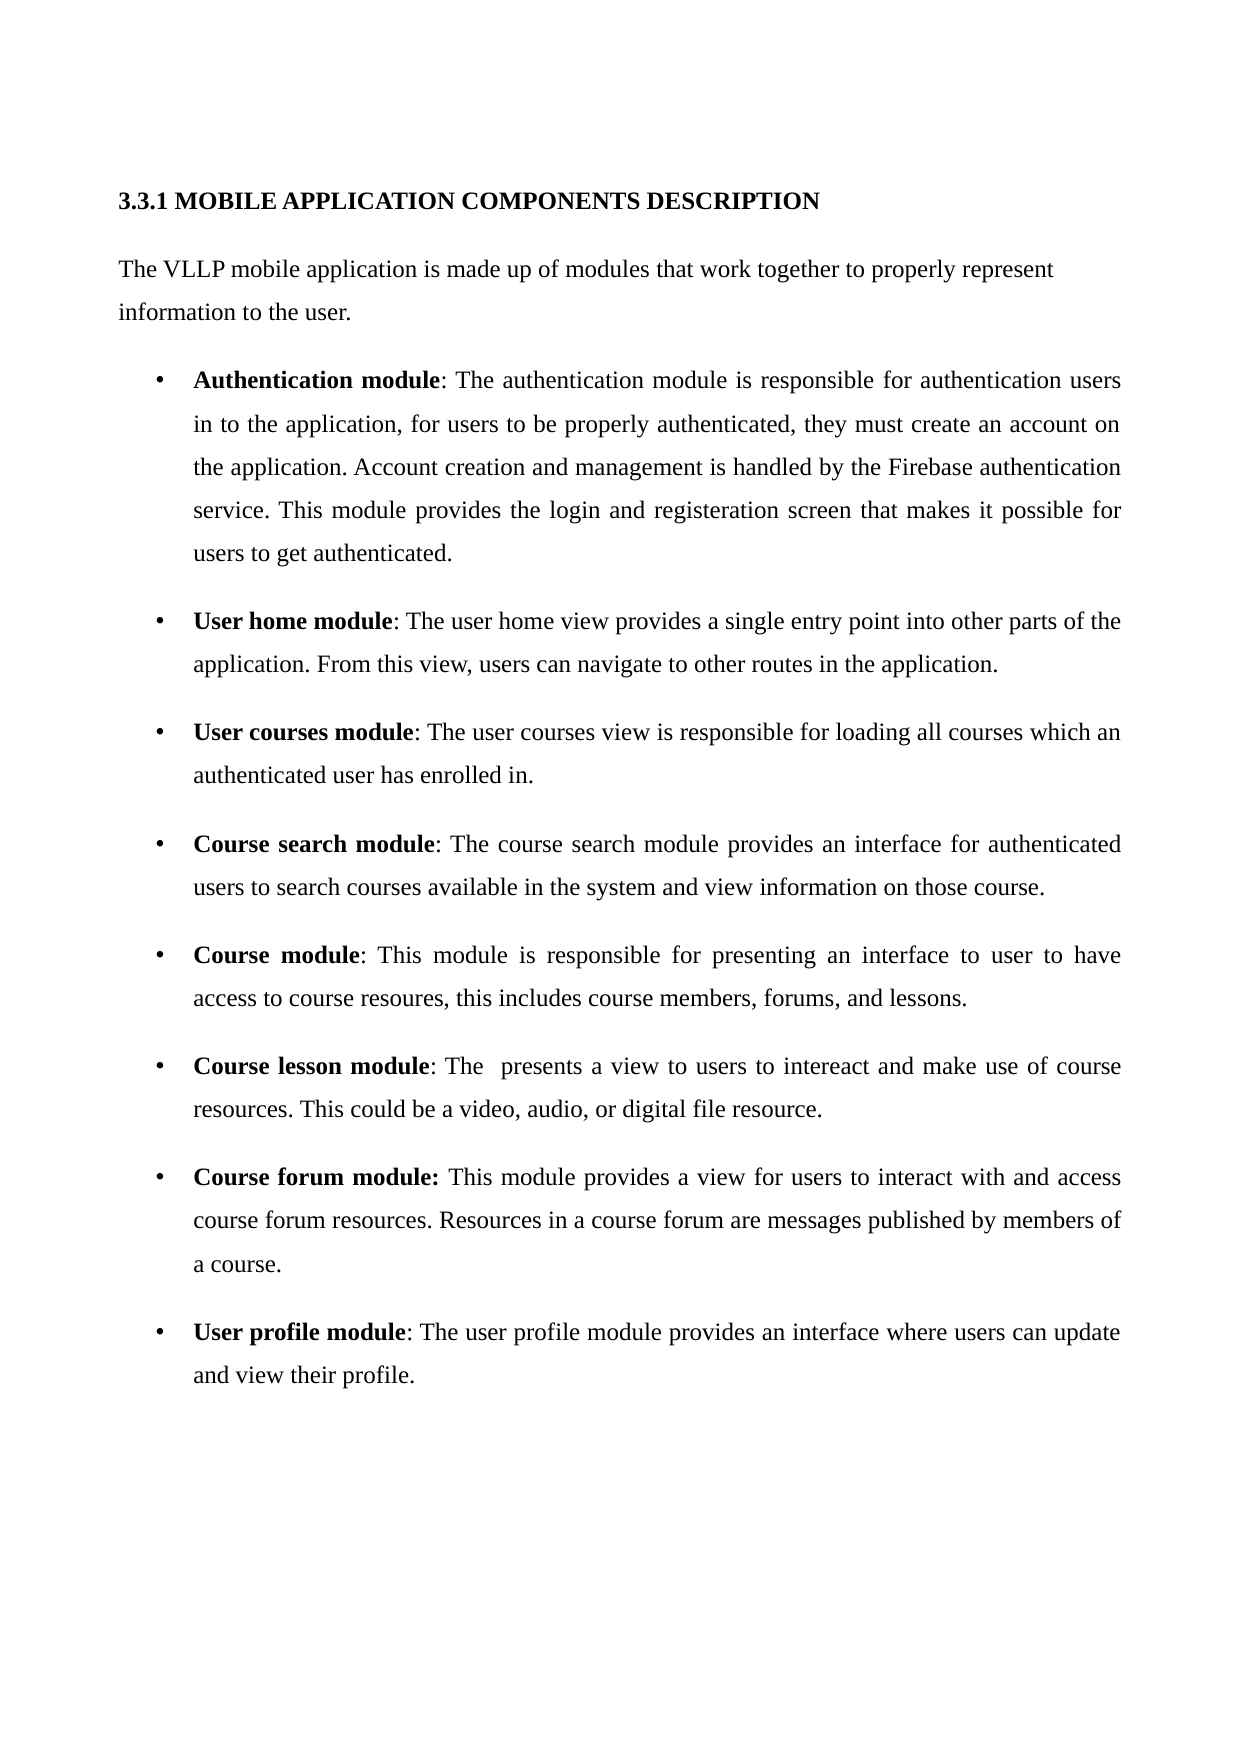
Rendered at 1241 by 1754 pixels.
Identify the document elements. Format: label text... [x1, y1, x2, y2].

text The VLLP mobile application is made up of modules that work together to properly represent information to the user. [118, 254, 1122, 326]
list Course lesson module: The presents a view to users to intereact and make use of course resources. This could be a video, audio, or digital file resource. [156, 1051, 1122, 1123]
list Course forum module: This module provides a view for users to interact with and access course forum resources. Resources in a course forum are messages published by members of a course. [156, 1162, 1122, 1277]
list User courses module: The user courses view is responsible for loading all courses which an authenticated user has enrolled in. [156, 717, 1122, 789]
list User profile module: The user profile module provides an interface where users can update and view their profile. [156, 1317, 1122, 1389]
list Course search module: The course search module provides an interface for authenticated users to search courses available in the system and view information on those course. [156, 829, 1122, 901]
text 3.3.1 MOBILE APPLICATION COMPONENTS DESCRIPTION [118, 186, 1122, 215]
list Authentication module: The authentication module is responsible for authentication users in to the application, for users to be properly authenticated, they must create an account on the application. Account creation and management is handled by the Firebase authentication service. This module provides the login and registeration screen that makes it possible for users to get authenticated. [156, 366, 1122, 567]
list Course module: This module is responsible for presenting an interface to user to have access to course resoures, this includes course members, forums, and lessons. [156, 940, 1122, 1012]
list User home module: The user home view provides a single entry point into other parts of the application. From this view, users can navigate to other routes in the application. [156, 606, 1122, 678]
